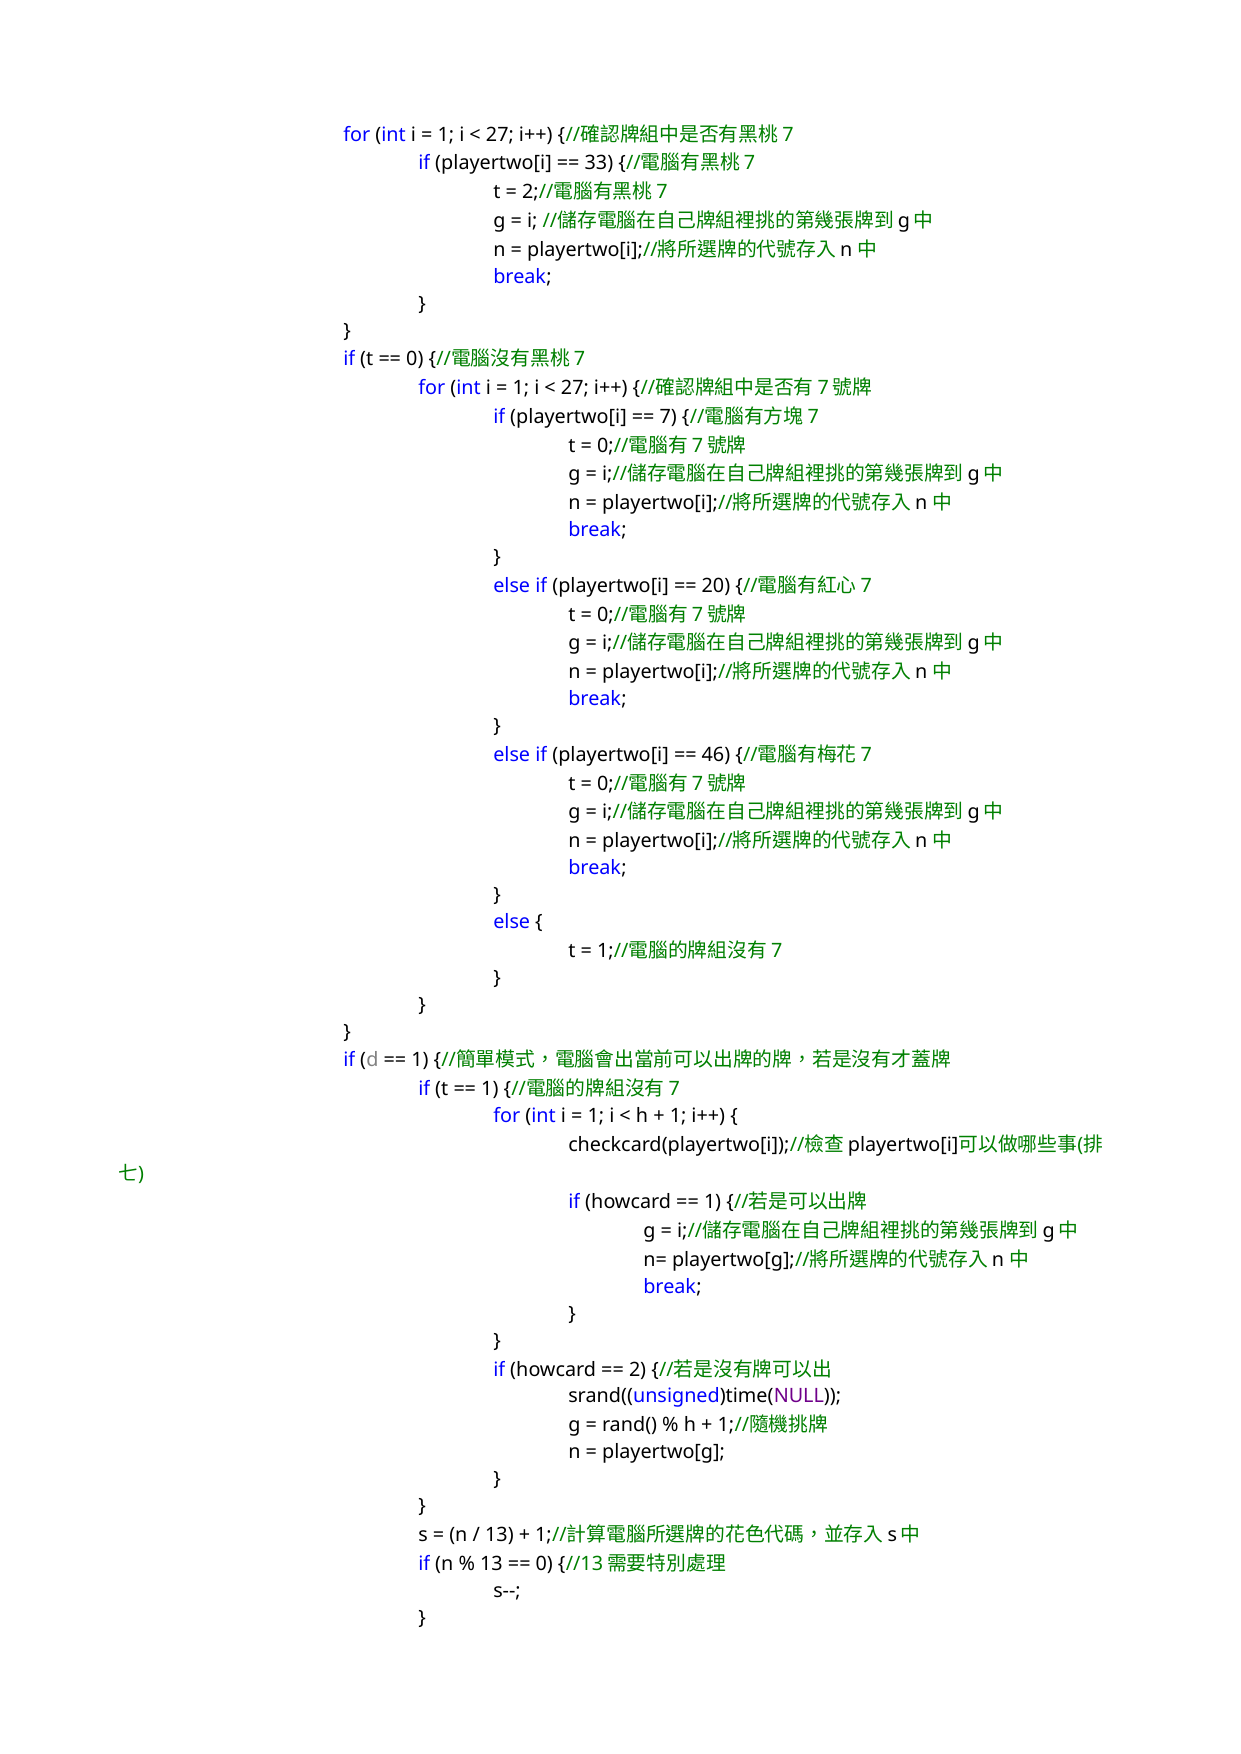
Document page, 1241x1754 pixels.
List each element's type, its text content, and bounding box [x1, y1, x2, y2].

text g = i;//儲存電腦在自己牌組裡挑的第幾張牌到g中 [118, 458, 1122, 487]
text for (int i = 1; i < 27; i++) {//確認牌組中是否有黑桃7 [118, 118, 1122, 147]
text if (howcard == 2) {//若是沒有牌可以出 [118, 1353, 1122, 1382]
text if (t == 0) {//電腦沒有黑桃7 [118, 343, 1122, 372]
text break; [118, 262, 1122, 289]
text n = playertwo[i];//將所選牌的代號存入n 中 [118, 487, 1122, 515]
text n= playertwo[g];//將所選牌的代號存入n 中 [118, 1243, 1122, 1272]
text g = rand() % h + 1;//隨機挑牌 [118, 1409, 1122, 1437]
text if (n % 13 == 0) {//13需要特別處理 [118, 1547, 1122, 1576]
text } [118, 963, 1122, 990]
text } [118, 289, 1122, 316]
text n = playertwo[i];//將所選牌的代號存入n 中 [118, 824, 1122, 853]
text else { [118, 907, 1122, 934]
text } [118, 1299, 1122, 1326]
text else if (playertwo[i] == 46) {//電腦有梅花7 [118, 738, 1122, 767]
text g = i;//儲存電腦在自己牌組裡挑的第幾張牌到g中 [118, 1214, 1122, 1243]
text g = i;//儲存電腦在自己牌組裡挑的第幾張牌到g中 [118, 796, 1122, 824]
text t = 1;//電腦的牌組沒有7 [118, 934, 1122, 963]
text break; [118, 853, 1122, 880]
text if (d == 1) {//簡單模式，電腦會出當前可以出牌的牌，若是沒有才蓋牌 [118, 1044, 1122, 1073]
text break; [118, 515, 1122, 542]
text } [118, 1491, 1122, 1518]
text } [118, 1603, 1122, 1630]
text } [118, 990, 1122, 1017]
text t = 0;//電腦有7號牌 [118, 767, 1122, 796]
text break; [118, 1272, 1122, 1299]
text } [118, 316, 1122, 343]
text } [118, 1326, 1122, 1353]
text s = (n / 13) + 1;//計算電腦所選牌的花色代碼，並存入s中 [118, 1518, 1122, 1547]
text g = i;//儲存電腦在自己牌組裡挑的第幾張牌到g中 [118, 627, 1122, 656]
text if (t == 1) {//電腦的牌組沒有7 [118, 1073, 1122, 1101]
text s--; [118, 1576, 1122, 1603]
text } [118, 542, 1122, 569]
text for (int i = 1; i < 27; i++) {//確認牌組中是否有7號牌 [118, 372, 1122, 400]
text srand((unsigned)time(NULL)); [118, 1382, 1122, 1409]
text n = playertwo[i];//將所選牌的代號存入n 中 [118, 656, 1122, 684]
text else if (playertwo[i] == 20) {//電腦有紅心7 [118, 569, 1122, 598]
text } [118, 880, 1122, 907]
text n = playertwo[g]; [118, 1437, 1122, 1464]
text } [118, 711, 1122, 738]
text if (playertwo[i] == 7) {//電腦有方塊7 [118, 400, 1122, 429]
text } [118, 1464, 1122, 1491]
text checkcard(playertwo[i]);//檢查playertwo[i]可以做哪些事(排七) [118, 1128, 1122, 1186]
text n = playertwo[i];//將所選牌的代號存入n 中 [118, 233, 1122, 262]
text break; [118, 684, 1122, 711]
text t = 0;//電腦有7號牌 [118, 429, 1122, 458]
text } [118, 1017, 1122, 1044]
text t = 0;//電腦有7號牌 [118, 598, 1122, 627]
text if (playertwo[i] == 33) {//電腦有黑桃7 [118, 147, 1122, 176]
text if (howcard == 1) {//若是可以出牌 [118, 1186, 1122, 1214]
text t = 2;//電腦有黑桃7 [118, 176, 1122, 204]
text g = i; //儲存電腦在自己牌組裡挑的第幾張牌到g中 [118, 204, 1122, 233]
text for (int i = 1; i < h + 1; i++) { [118, 1101, 1122, 1128]
